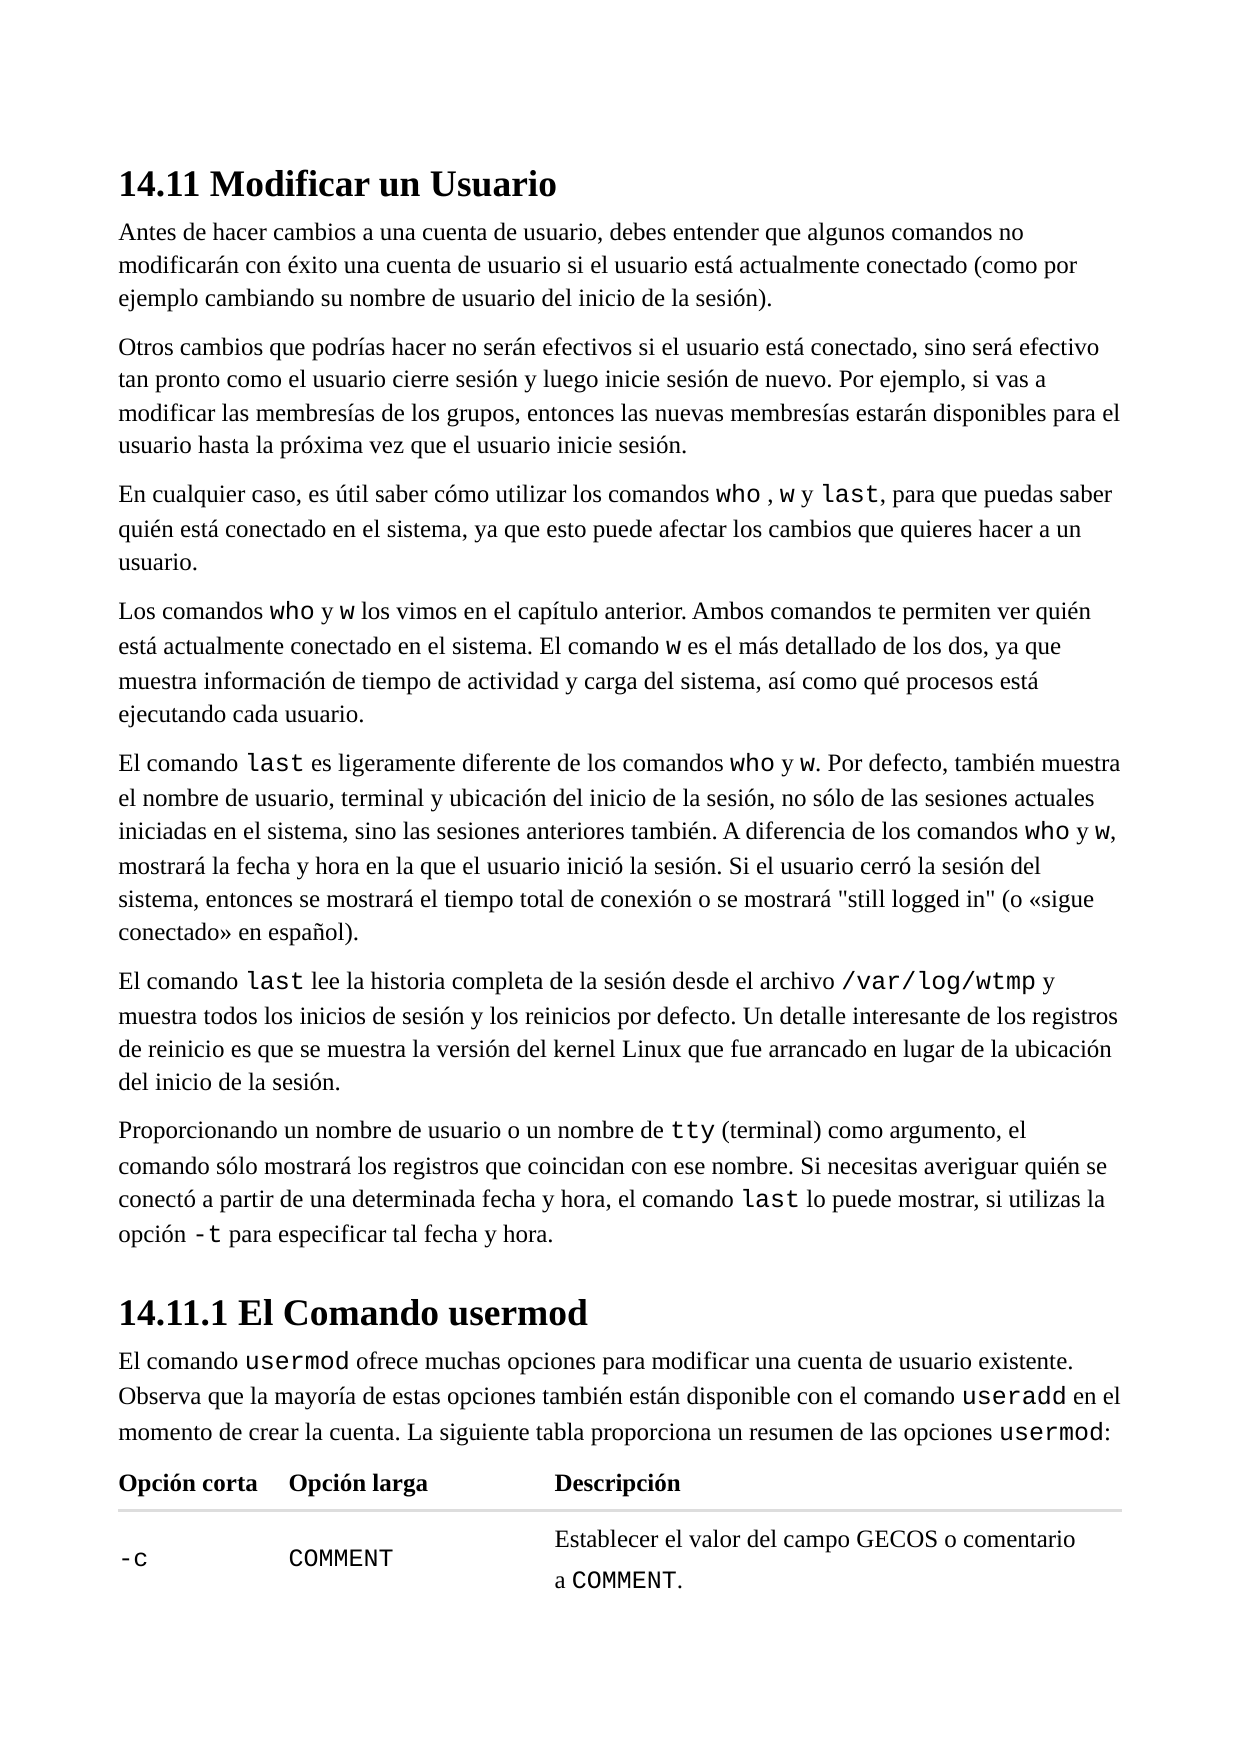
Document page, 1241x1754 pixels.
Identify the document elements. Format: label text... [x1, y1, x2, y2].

subtitle 14.11 Modificar un Usuario [118, 118, 1122, 204]
text El comando usermod ofrece muchas opciones para modificar una cuenta de usuario existente. Observa que la mayoría de estas opciones también están disponible con el comando useradd en el momento de crear la cuenta. La siguiente tabla proporciona un resumen de las opciones usermod: [118, 1346, 1122, 1447]
text El comando last lee la historia completa de la sesión desde el archivo /var/log/wtmp y muestra todos los inicios de sesión y los reinicios por defecto. Un detalle interesante de los registros de reinicio es que se muestra la versión del kernel Linux que fue arrancado en lugar de la ubicación del inicio de la sesión. [118, 966, 1122, 1096]
text El comando last es ligeramente diferente de los comandos who y w. Por defecto, también muestra el nombre de usuario, terminal y ubicación del inicio de la sesión, no sólo de las sesiones actuales iniciadas en el sistema, sino las sesiones anteriores también. A diferencia de los comandos who y w, mostrará la fecha y hora en la que el usuario inició la sesión. Si el usuario cerró la sesión del sistema, entonces se mostrará el tiempo total de conexión o se mostrará "still logged in" (o «sigue conectado» en español). [118, 748, 1122, 946]
table_cell -c [118, 1512, 288, 1608]
table_header Opción larga [288, 1468, 554, 1509]
table_cell COMMENT [288, 1512, 554, 1608]
text Otros cambios que podrías hacer no serán efectivos si el usuario está conectado, sino será efectivo tan pronto como el usuario cierre sesión y luego inicie sesión de nuevo. Por ejemplo, si vas a modificar las membresías de los grupos, entonces las nuevas membresías estarán disponibles para el usuario hasta la próxima vez que el usuario inicie sesión. [118, 332, 1122, 459]
table_cell Establecer el valor del campo GECOS o comentario a COMMENT. [554, 1512, 1122, 1608]
table_header Descripción [554, 1468, 1122, 1509]
text Los comandos who y w los vimos en el capítulo anterior. Ambos comandos te permiten ver quién está actualmente conectado en el sistema. El comando w es el más detallado de los dos, ya que muestra información de tiempo de actividad y carga del sistema, así como qué procesos está ejecutando cada usuario. [118, 596, 1122, 728]
text Proporcionando un nombre de usuario o un nombre de tty (terminal) como argumento, el comando sólo mostrará los registros que coincidan con ese nombre. Si necesitas averiguar quién se conectó a partir de una determinada fecha y hora, el comando last lo puede mostrar, si utilizas la opción -t para especificar tal fecha y hora. [118, 1116, 1122, 1250]
text En cualquier caso, es útil saber cómo utilizar los comandos who , w y last, para que puedas saber quién está conectado en el sistema, ya que esto puede afectar los cambios que quieres hacer a un usuario. [118, 479, 1122, 576]
table_header Opción corta [118, 1468, 288, 1509]
subtitle 14.11.1 El Comando usermod [118, 1291, 1122, 1334]
text Antes de hacer cambios a una cuenta de usuario, debes entender que algunos comandos no modificarán con éxito una cuenta de usuario si el usuario está actualmente conectado (como por ejemplo cambiando su nombre de usuario del inicio de la sesión). [118, 217, 1122, 312]
